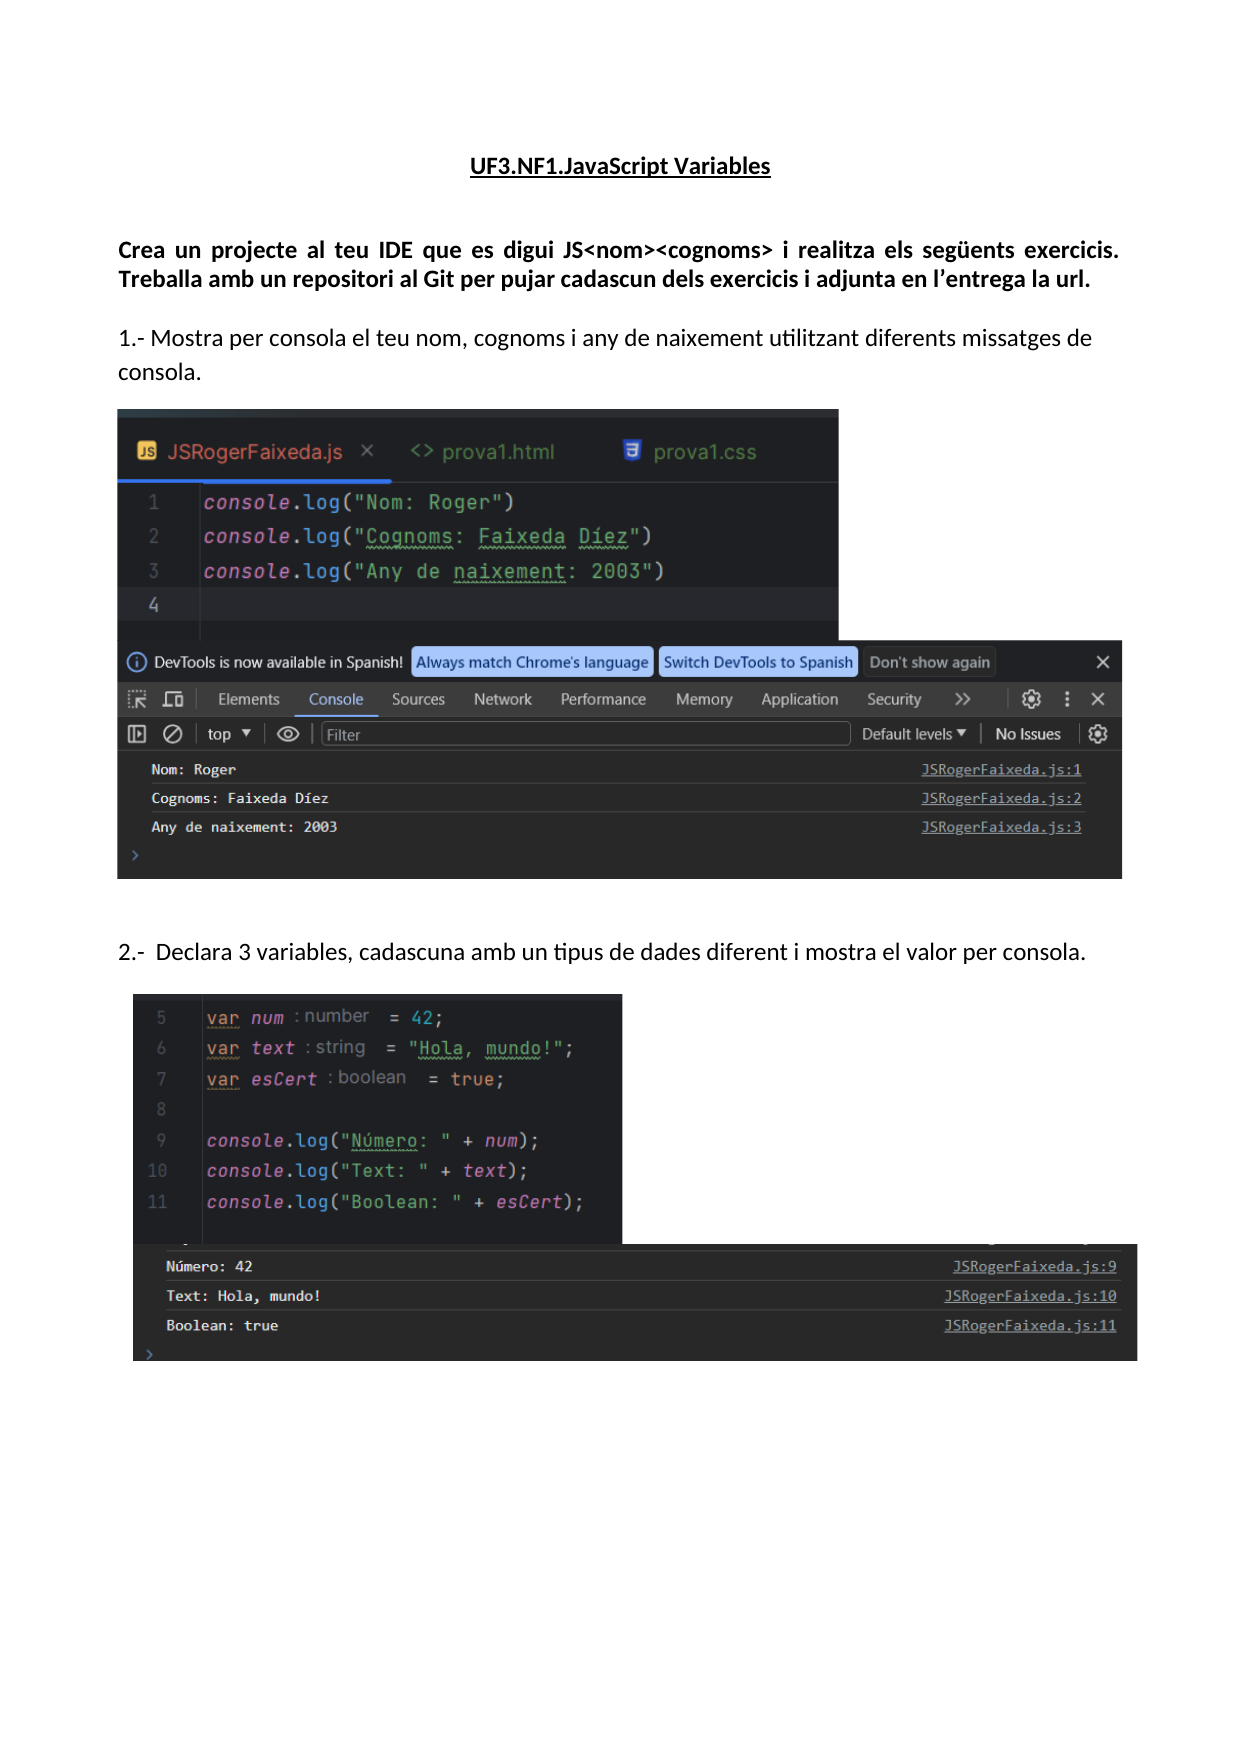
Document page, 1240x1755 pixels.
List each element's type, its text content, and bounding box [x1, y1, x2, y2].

text Crea un projecte al teu IDE que es digui JS<nom><cognoms> i realitza els següents exercicis. Treballa amb un repositori al Git per pujar cadascun dels exercicis i adjunta en l’entrega la url. [118, 236, 1121, 293]
text 2.- Declara 3 variables, cadascuna amb un tipus de dades diferent i mostra el valor per consola. [118, 936, 1121, 967]
text UF3.NF1.JavaScript Variables [119, 150, 1121, 181]
text 1.- Mostra per consola el teu nom, cognoms i any de naixement utilitzant diferents missatges de consola. [118, 322, 1121, 386]
picture [117, 409, 1123, 879]
picture [133, 994, 1138, 1361]
